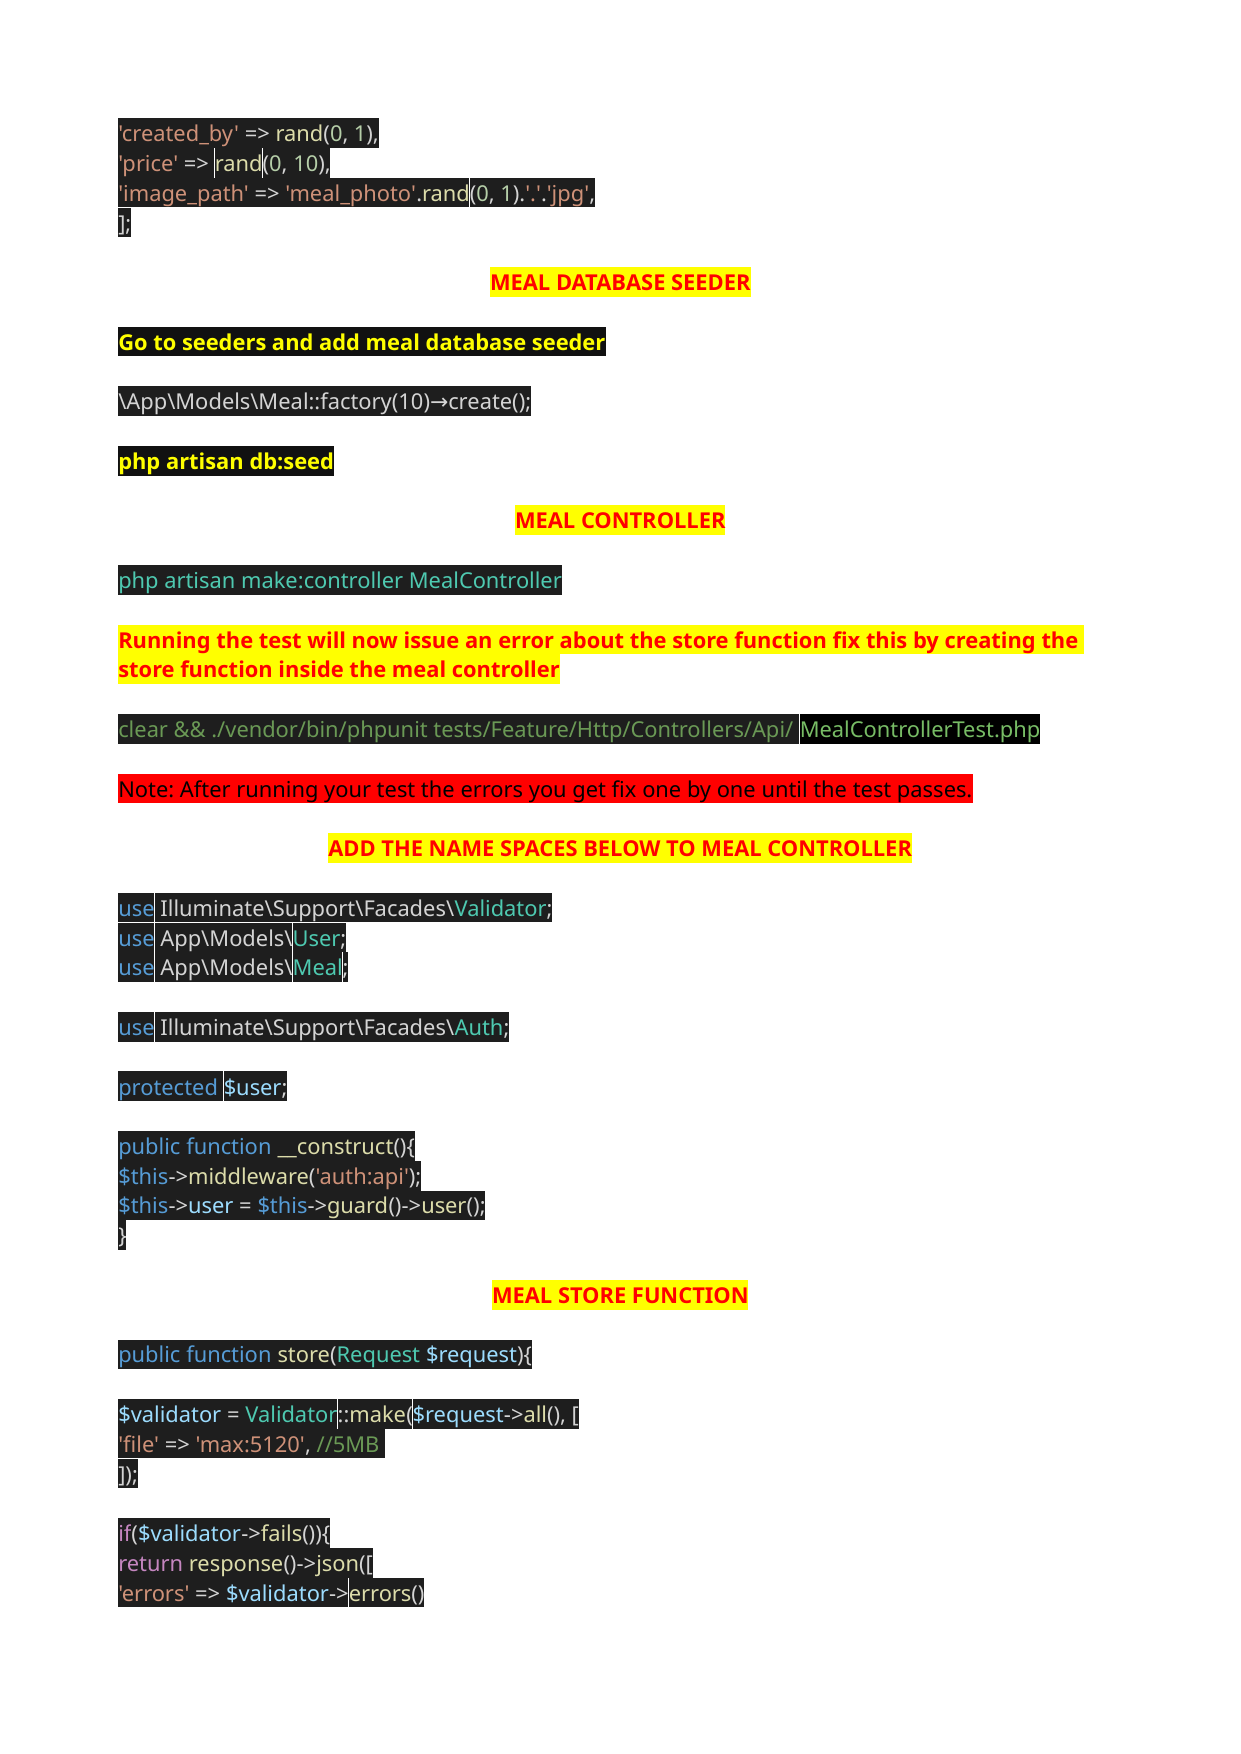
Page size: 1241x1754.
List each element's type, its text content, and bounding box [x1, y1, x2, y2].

text 'file' => 'max:5120', //5MB [118, 1429, 1122, 1458]
text 'errors' => $validator->errors() [118, 1578, 1122, 1607]
text $validator = Validator::make($request->all(), [ [118, 1399, 1122, 1429]
text if($validator->fails()){ [118, 1518, 1122, 1548]
text use App\Models\Meal; [118, 952, 1122, 982]
text MEAL DATABASE SEEDER [118, 267, 1122, 297]
text ADD THE NAME SPACES BELOW TO MEAL CONTROLLER [118, 833, 1122, 863]
text 'image_path' => 'meal_photo'.rand(0, 1).'.'.'jpg', [118, 178, 1122, 207]
text php artisan make:controller MealController [118, 565, 1122, 595]
text use App\Models\User; [118, 922, 1122, 952]
text ]); [118, 1458, 1122, 1488]
text php artisan db:seed [118, 446, 1122, 476]
text clear && ./vendor/bin/phpunit tests/Feature/Http/Controllers/Api/ MealControllerTest.php [118, 714, 1122, 744]
text } [118, 1220, 1122, 1250]
text Running the test will now issue an error about the store function fix this by creating the store function inside the meal controller [118, 624, 1122, 684]
text $this->user = $this->guard()->user(); [118, 1191, 1122, 1220]
text \App\Models\Meal::factory(10)→create(); [118, 386, 1122, 416]
text MEAL CONTROLLER [118, 505, 1122, 535]
text public function __construct(){ [118, 1131, 1122, 1161]
text Note: After running your test the errors you get fix one by one until the test passes. [118, 773, 1122, 803]
text 'price' => rand(0, 10), [118, 148, 1122, 178]
text public function store(Request $request){ [118, 1339, 1122, 1369]
text MEAL STORE FUNCTION [118, 1280, 1122, 1310]
text return response()->json([ [118, 1548, 1122, 1578]
text ]; [118, 207, 1122, 237]
text use Illuminate\Support\Facades\Validator; [118, 893, 1122, 922]
text Go to seeders and add meal database seeder [118, 327, 1122, 356]
text $this->middleware('auth:api'); [118, 1161, 1122, 1191]
text protected $user; [118, 1071, 1122, 1101]
text use Illuminate\Support\Facades\Auth; [118, 1012, 1122, 1042]
text 'created_by' => rand(0, 1), [118, 118, 1122, 148]
